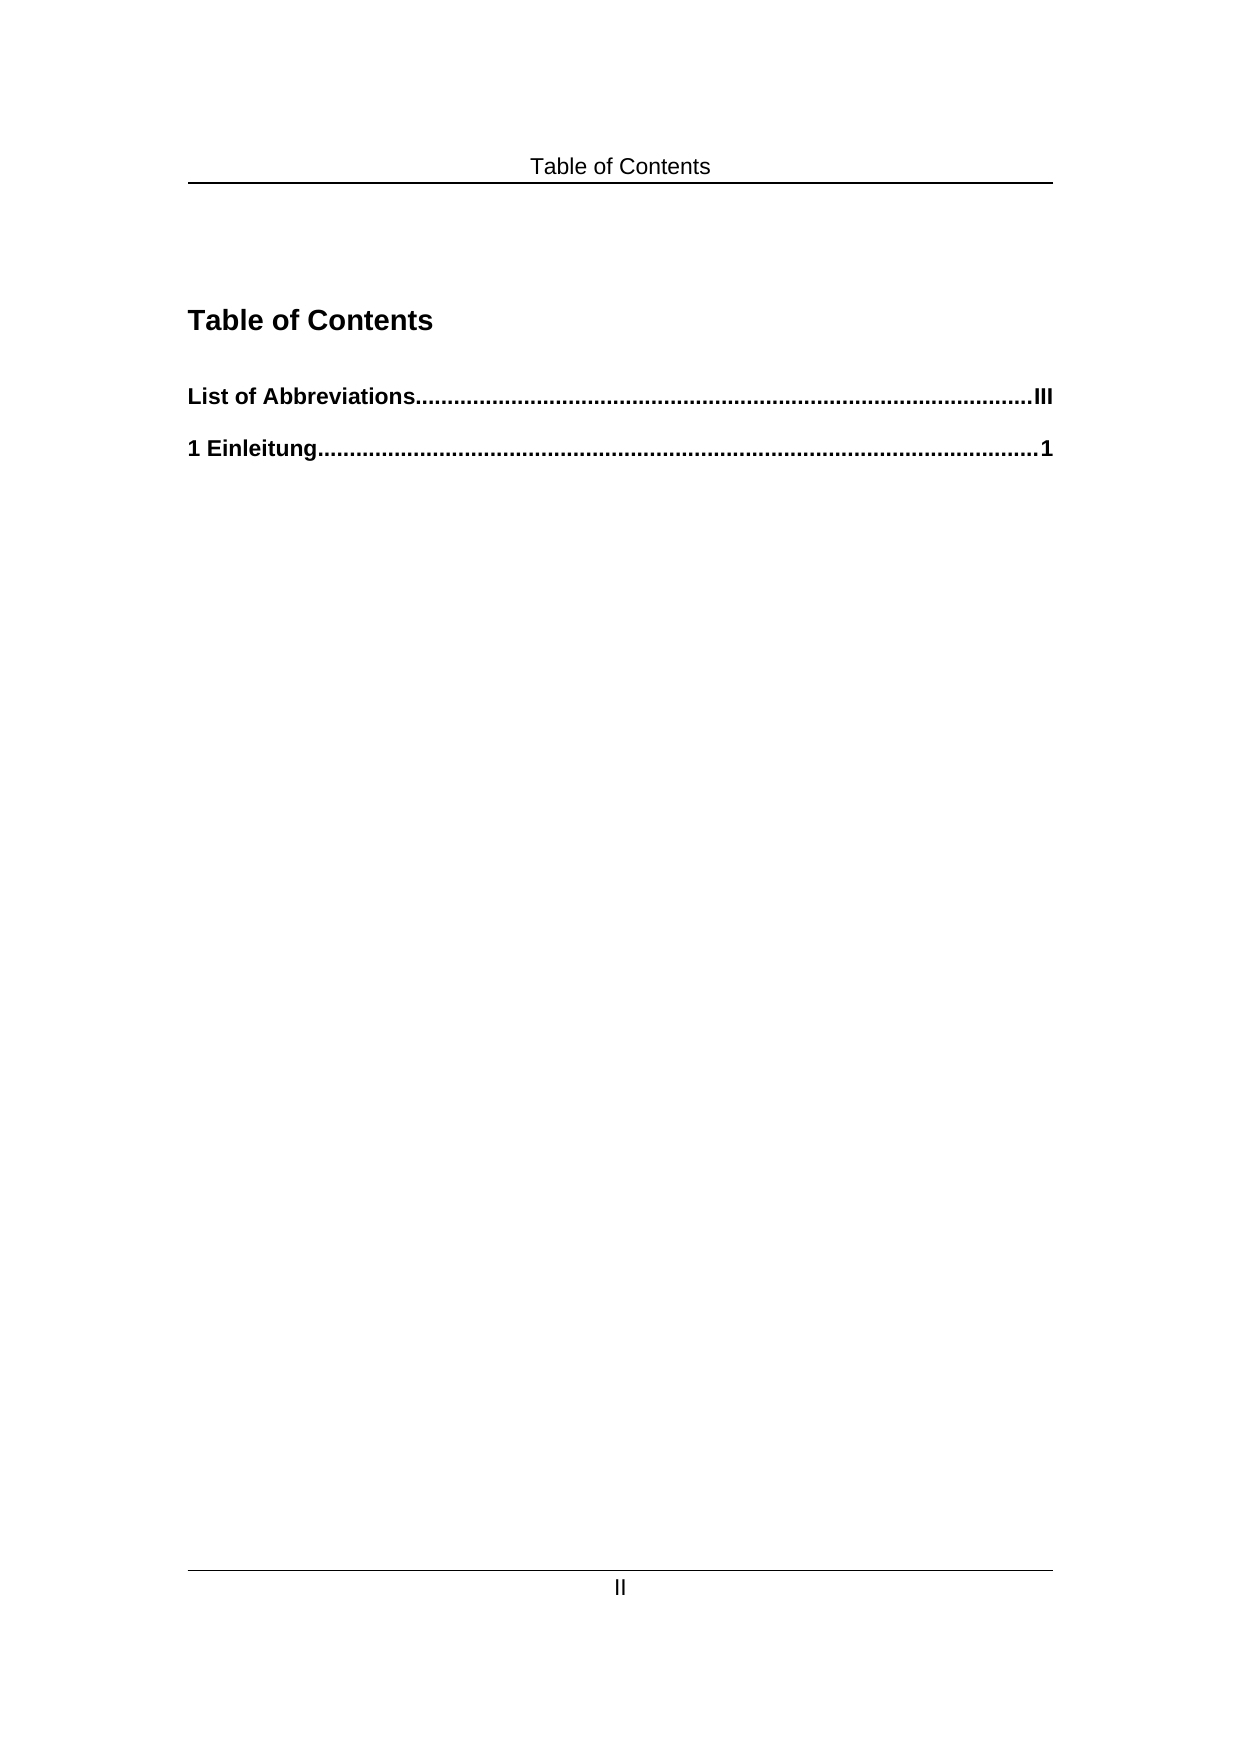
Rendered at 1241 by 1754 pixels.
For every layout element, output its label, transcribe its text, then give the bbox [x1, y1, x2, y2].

text 1 Einleitung 1 [187, 435, 1053, 461]
subtitle Table of Contents [187, 303, 1053, 337]
text List of Abbreviations III [187, 383, 1053, 409]
